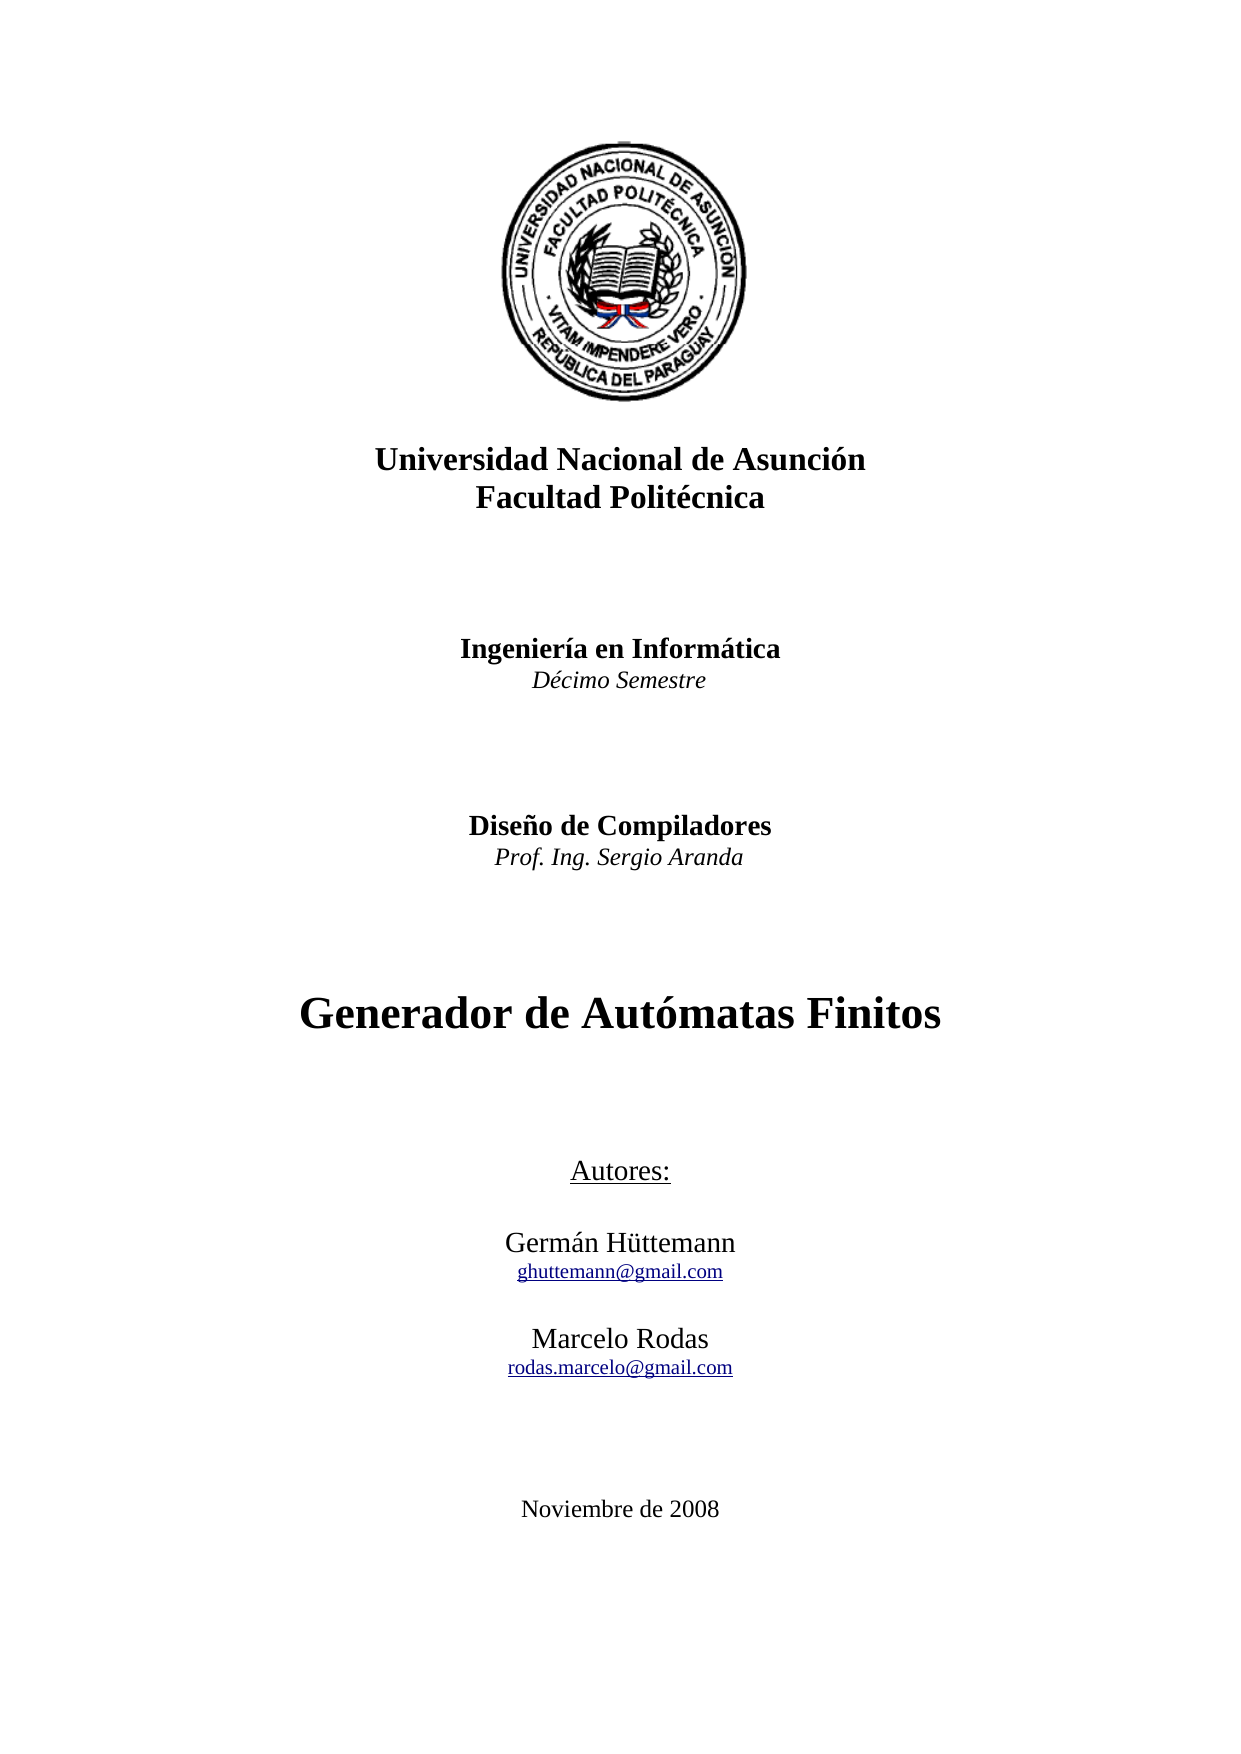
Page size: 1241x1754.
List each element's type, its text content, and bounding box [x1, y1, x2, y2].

text Generador de Autómatas Finitos [118, 986, 1122, 1038]
text rodas.marcelo@gmail.com [118, 1355, 1122, 1379]
text Ingeniería en Informática [118, 631, 1122, 665]
picture [492, 135, 759, 411]
text Germán Hüttemann [118, 1225, 1122, 1259]
text Facultad Politécnica [118, 478, 1122, 516]
text ghuttemann@gmail.com [118, 1259, 1122, 1283]
text Prof. Ing. Sergio Aranda [118, 842, 1122, 871]
text Diseño de Compiladores [118, 808, 1122, 842]
text Décimo Semestre [118, 665, 1122, 693]
text Autores: [118, 1153, 1122, 1187]
text Universidad Nacional de Asunción [118, 439, 1122, 478]
text Noviembre de 2008 [118, 1494, 1122, 1523]
text Marcelo Rodas [118, 1321, 1122, 1355]
